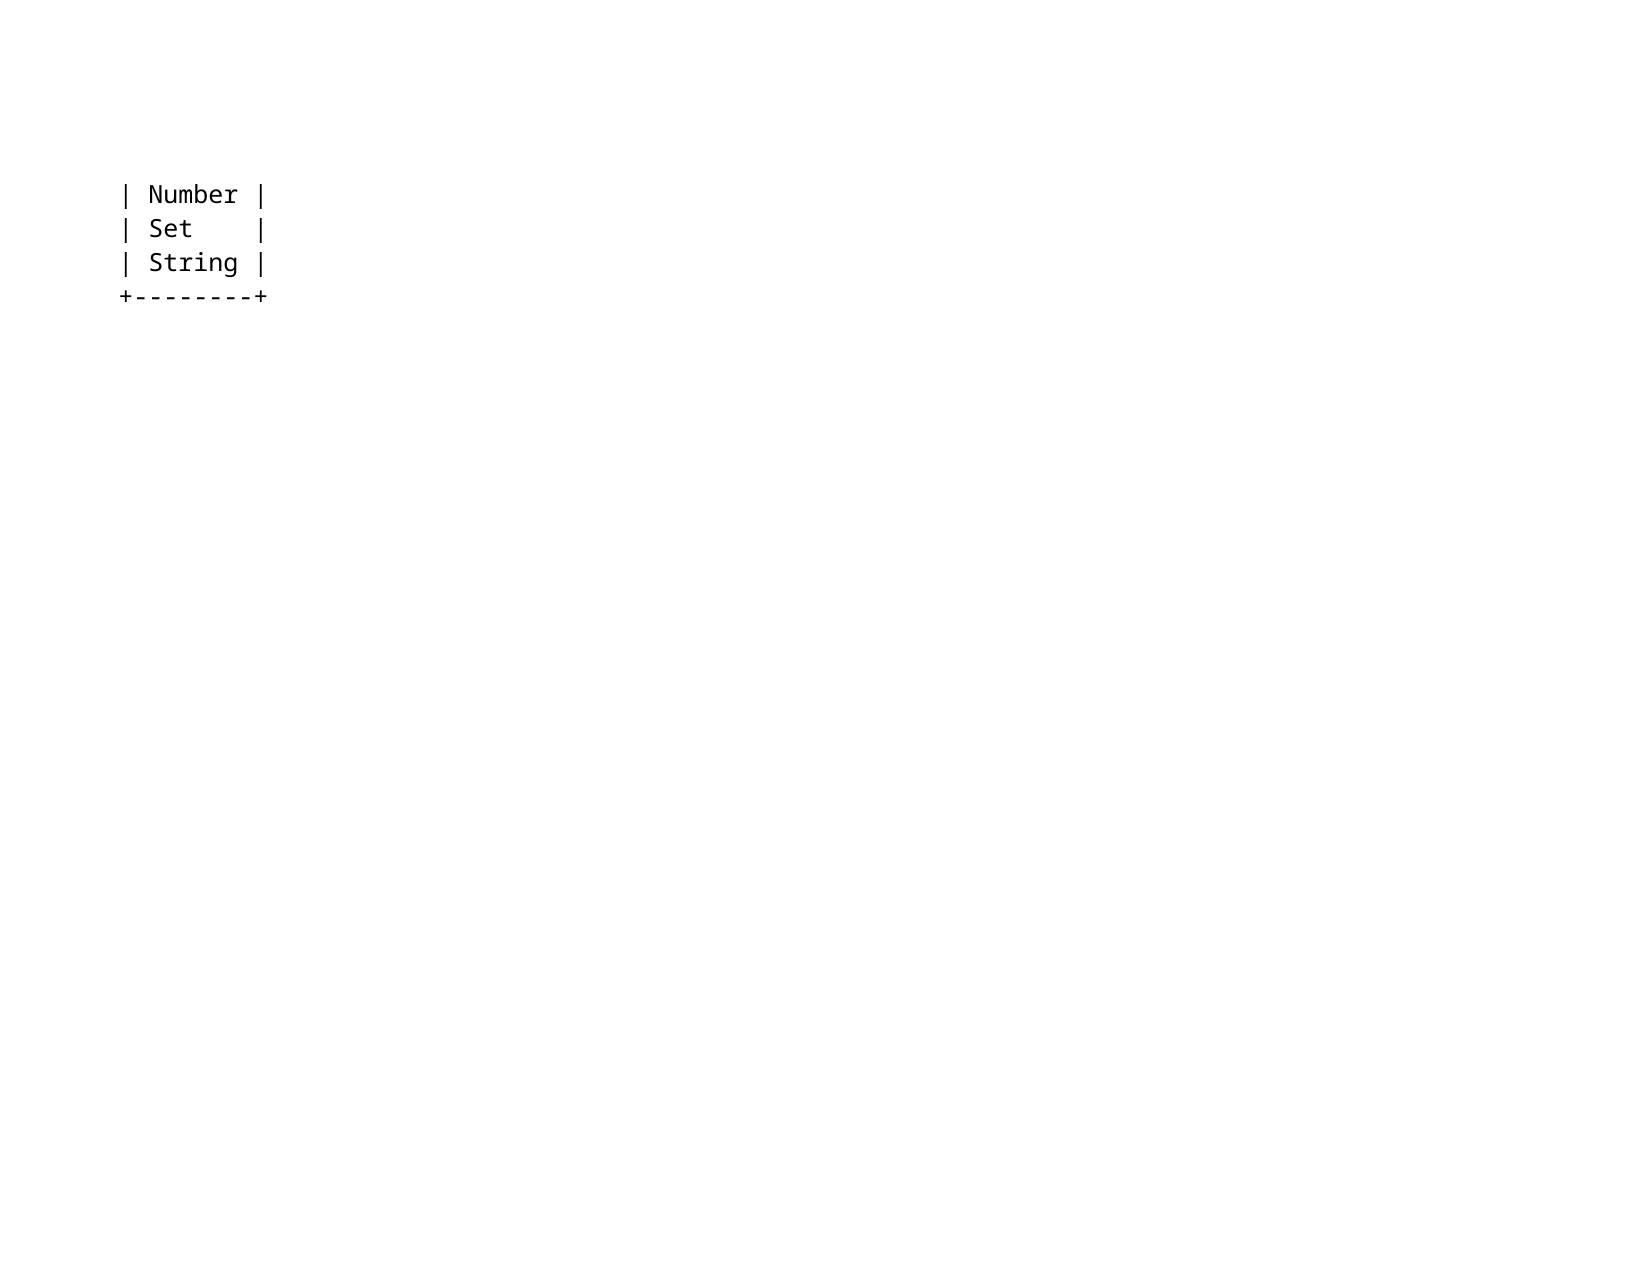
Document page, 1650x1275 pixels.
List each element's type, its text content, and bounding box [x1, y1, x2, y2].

text | Number | [118, 177, 1532, 211]
text +--------+ [118, 279, 1532, 313]
text | String | [118, 245, 1532, 279]
text | Set | [118, 211, 1532, 245]
